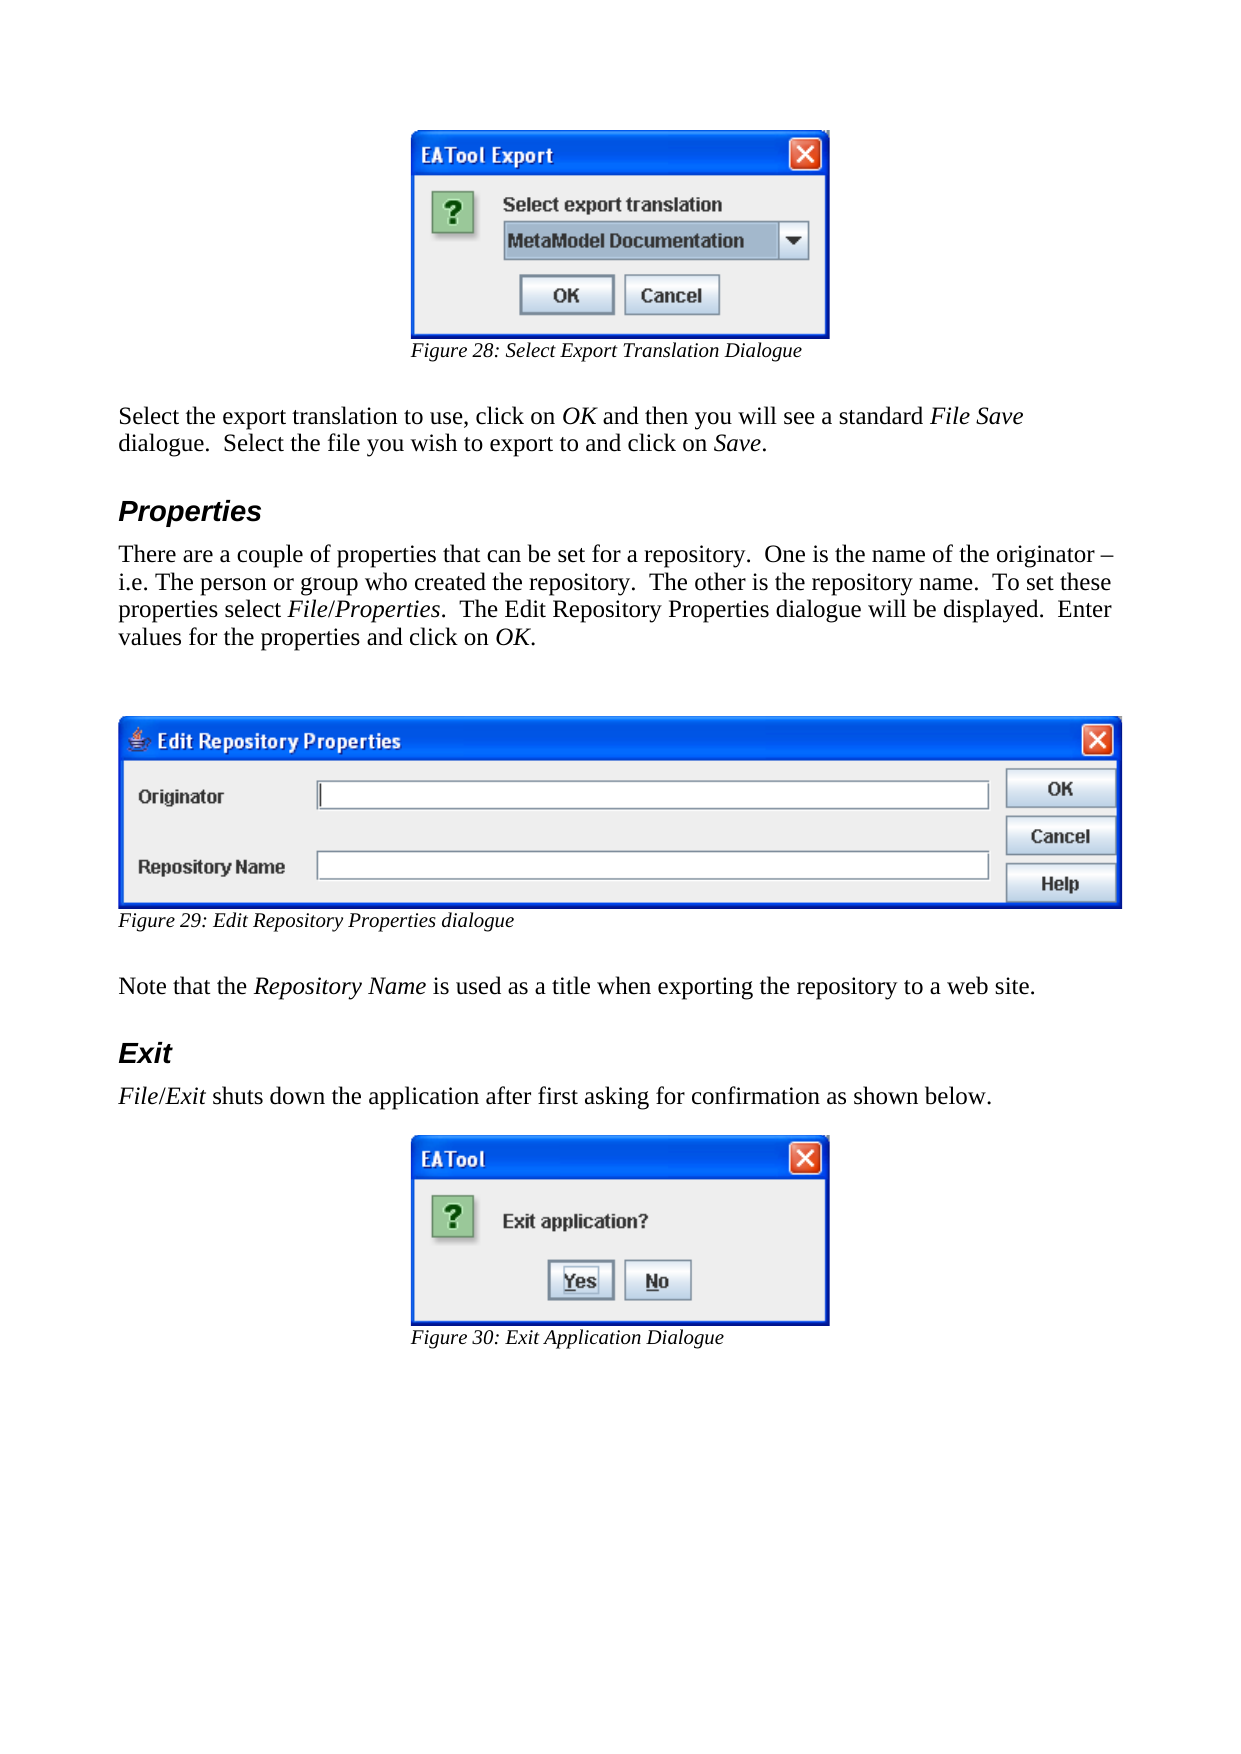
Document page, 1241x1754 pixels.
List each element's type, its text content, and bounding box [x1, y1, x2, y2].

picture [118, 716, 1123, 909]
subtitle Properties [118, 495, 1122, 527]
text There are a couple of properties that can be set for a repository. One is the name of the originator – i.e. The person or group who created the repository. The other is the repository name. To set these properties select File/Properties. The Edit Repository Properties dialogue will be displayed. Enter values for the properties and click on OK. [118, 540, 1122, 651]
picture [410, 130, 830, 339]
text Select the export translation to use, click on OK and then you will see a standard File Save dialogue. Select the file you wish to export to and click on Save. [118, 402, 1122, 457]
text File/Exit shuts down the application after first asking for confirmation as shown below. [118, 1082, 1122, 1110]
text Figure 28: Select Export Translation Dialogue [411, 339, 829, 362]
text Figure 29: Edit Repository Properties dialogue [118, 909, 1122, 932]
picture [410, 1135, 830, 1326]
text Figure 30: Exit Application Dialogue [411, 1326, 829, 1349]
text Note that the Repository Name is used as a title when exporting the repository to a web site. [118, 972, 1122, 999]
subtitle Exit [118, 1037, 1122, 1070]
